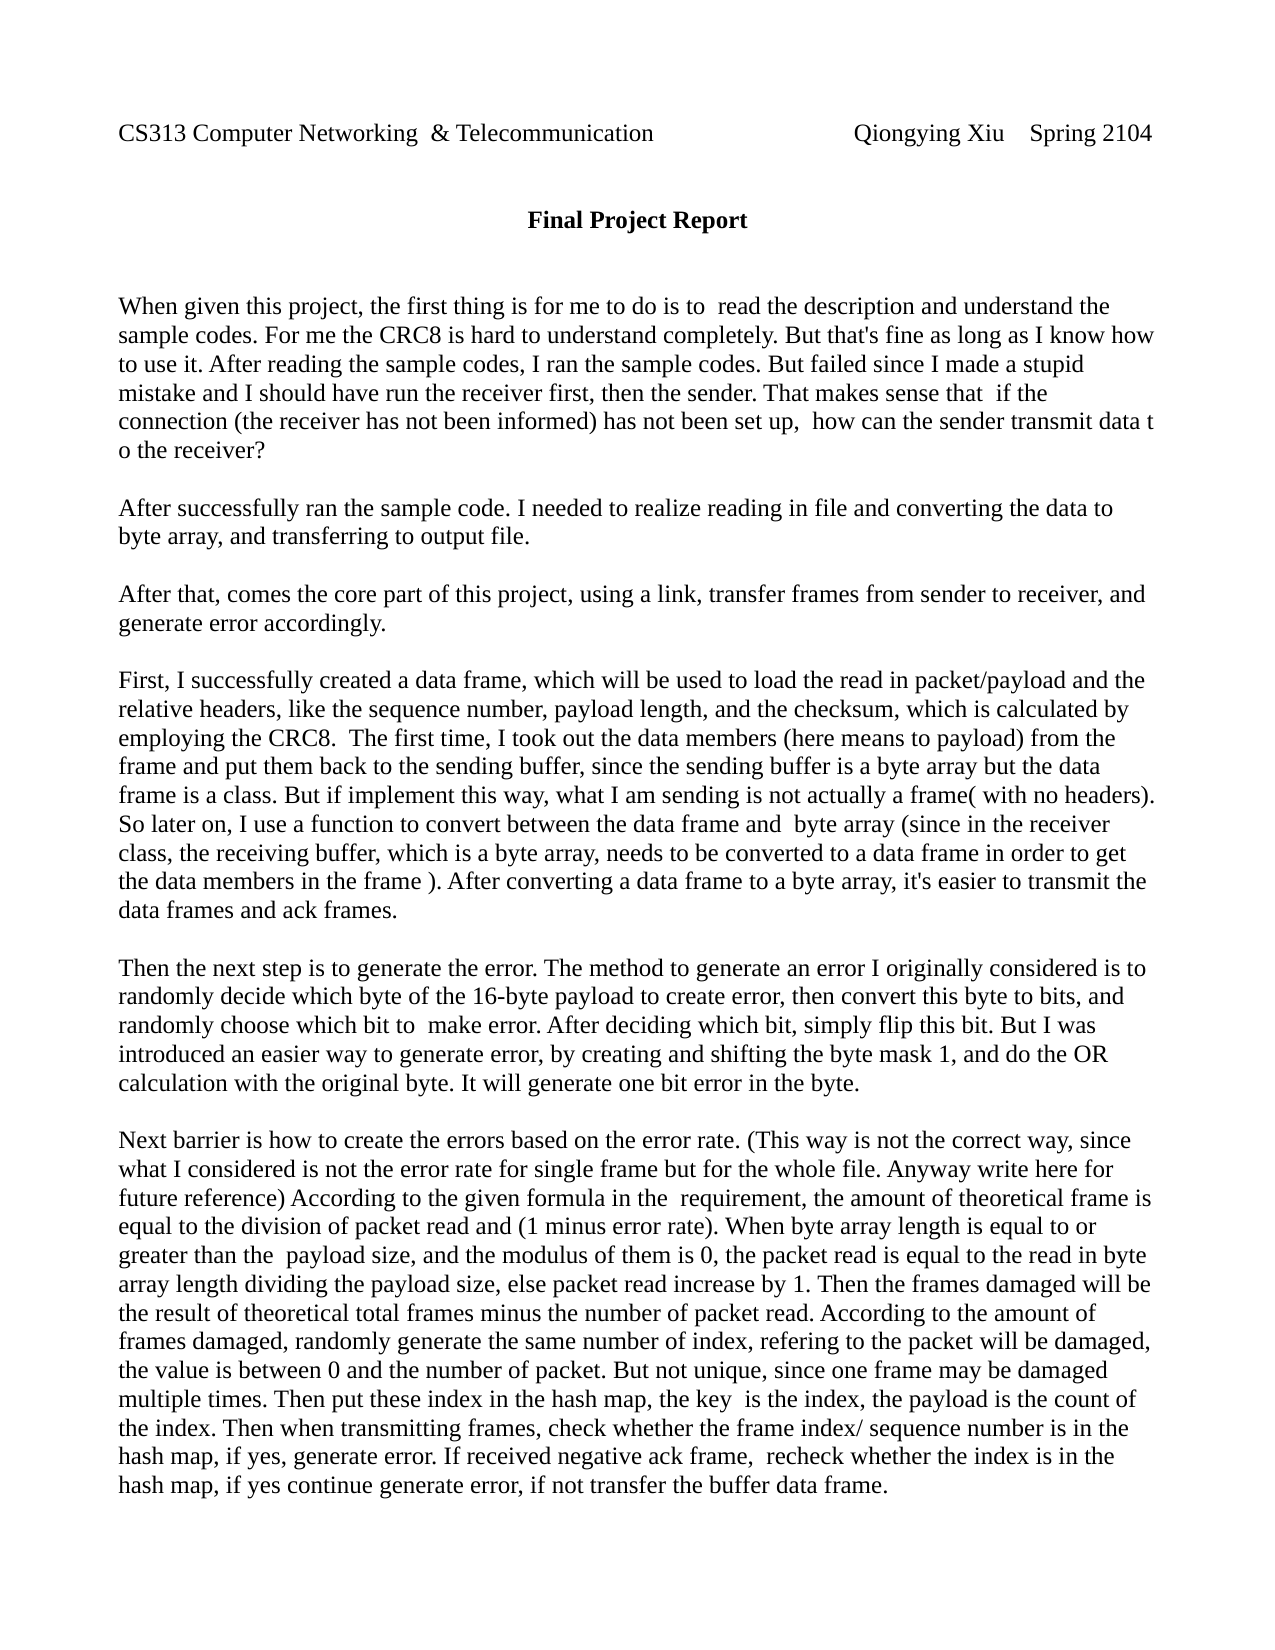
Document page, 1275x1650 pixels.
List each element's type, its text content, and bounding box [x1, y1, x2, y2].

text Next barrier is how to create the errors based on the error rate. (This way is not the correct way, since what I considered is not the error rate for single frame but for the whole file. Anyway write here for future reference) According to the given formula in the requirement, the amount of theoretical frame is equal to the division of packet read and (1 minus error rate). When byte array length is equal to or greater than the payload size, and the modulus of them is 0, the packet read is equal to the read in byte array length dividing the payload size, else packet read increase by 1. Then the frames damaged will be the result of theoretical total frames minus the number of packet read. According to the amount of frames damaged, randomly generate the same number of index, refering to the packet will be damaged, the value is between 0 and the number of packet. But not unique, since one frame may be damaged multiple times. Then put these index in the hash map, the key is the index, the payload is the count of the index. Then when transmitting frames, check whether the frame index/ sequence number is in the hash map, if yes, generate error. If received negative ack frame, recheck whether the index is in the hash map, if yes continue generate error, if not transfer the buffer data frame. [118, 1125, 1157, 1499]
text After that, comes the core part of this project, using a link, transfer frames from sender to receiver, and generate error accordingly. [118, 579, 1157, 636]
text When given this project, the first thing is for me to do is to read the description and understand the sample codes. For me the CRC8 is hard to understand completely. But that's fine as long as I know how to use it. After reading the sample codes, I ran the sample codes. But failed since I made a stupid mistake and I should have run the receiver first, then the sender. That makes sense that if the connection (the receiver has not been informed) has not been set up, how can the sender transmit data t o the receiver? [118, 291, 1157, 464]
text Then the next step is to generate the error. The method to generate an error I originally considered is to randomly decide which byte of the 16-byte payload to create error, then convert this byte to bits, and randomly choose which bit to make error. After deciding which bit, simply flip this bit. But I was introduced an easier way to generate error, by creating and shifting the byte mask 1, and do the OR calculation with the original byte. It will generate one bit error in the byte. [118, 953, 1157, 1096]
text After successfully ran the sample code. I needed to realize reading in file and converting the data to byte array, and transferring to output file. [118, 493, 1157, 550]
text Final Project Report [118, 205, 1157, 234]
text First, I successfully created a data frame, which will be used to load the read in packet/payload and the relative headers, like the sequence number, payload length, and the checksum, which is calculated by employing the CRC8. The first time, I took out the data members (here means to payload) from the frame and put them back to the sending buffer, since the sending buffer is a byte array but the data frame is a class. But if implement this way, what I am sending is not actually a frame( with no headers). So later on, I use a function to convert between the data frame and byte array (since in the receiver class, the receiving buffer, which is a byte array, needs to be converted to a data frame in order to get the data members in the frame ). After converting a data frame to a byte array, it's easier to transmit the data frames and ack frames. [118, 665, 1157, 924]
